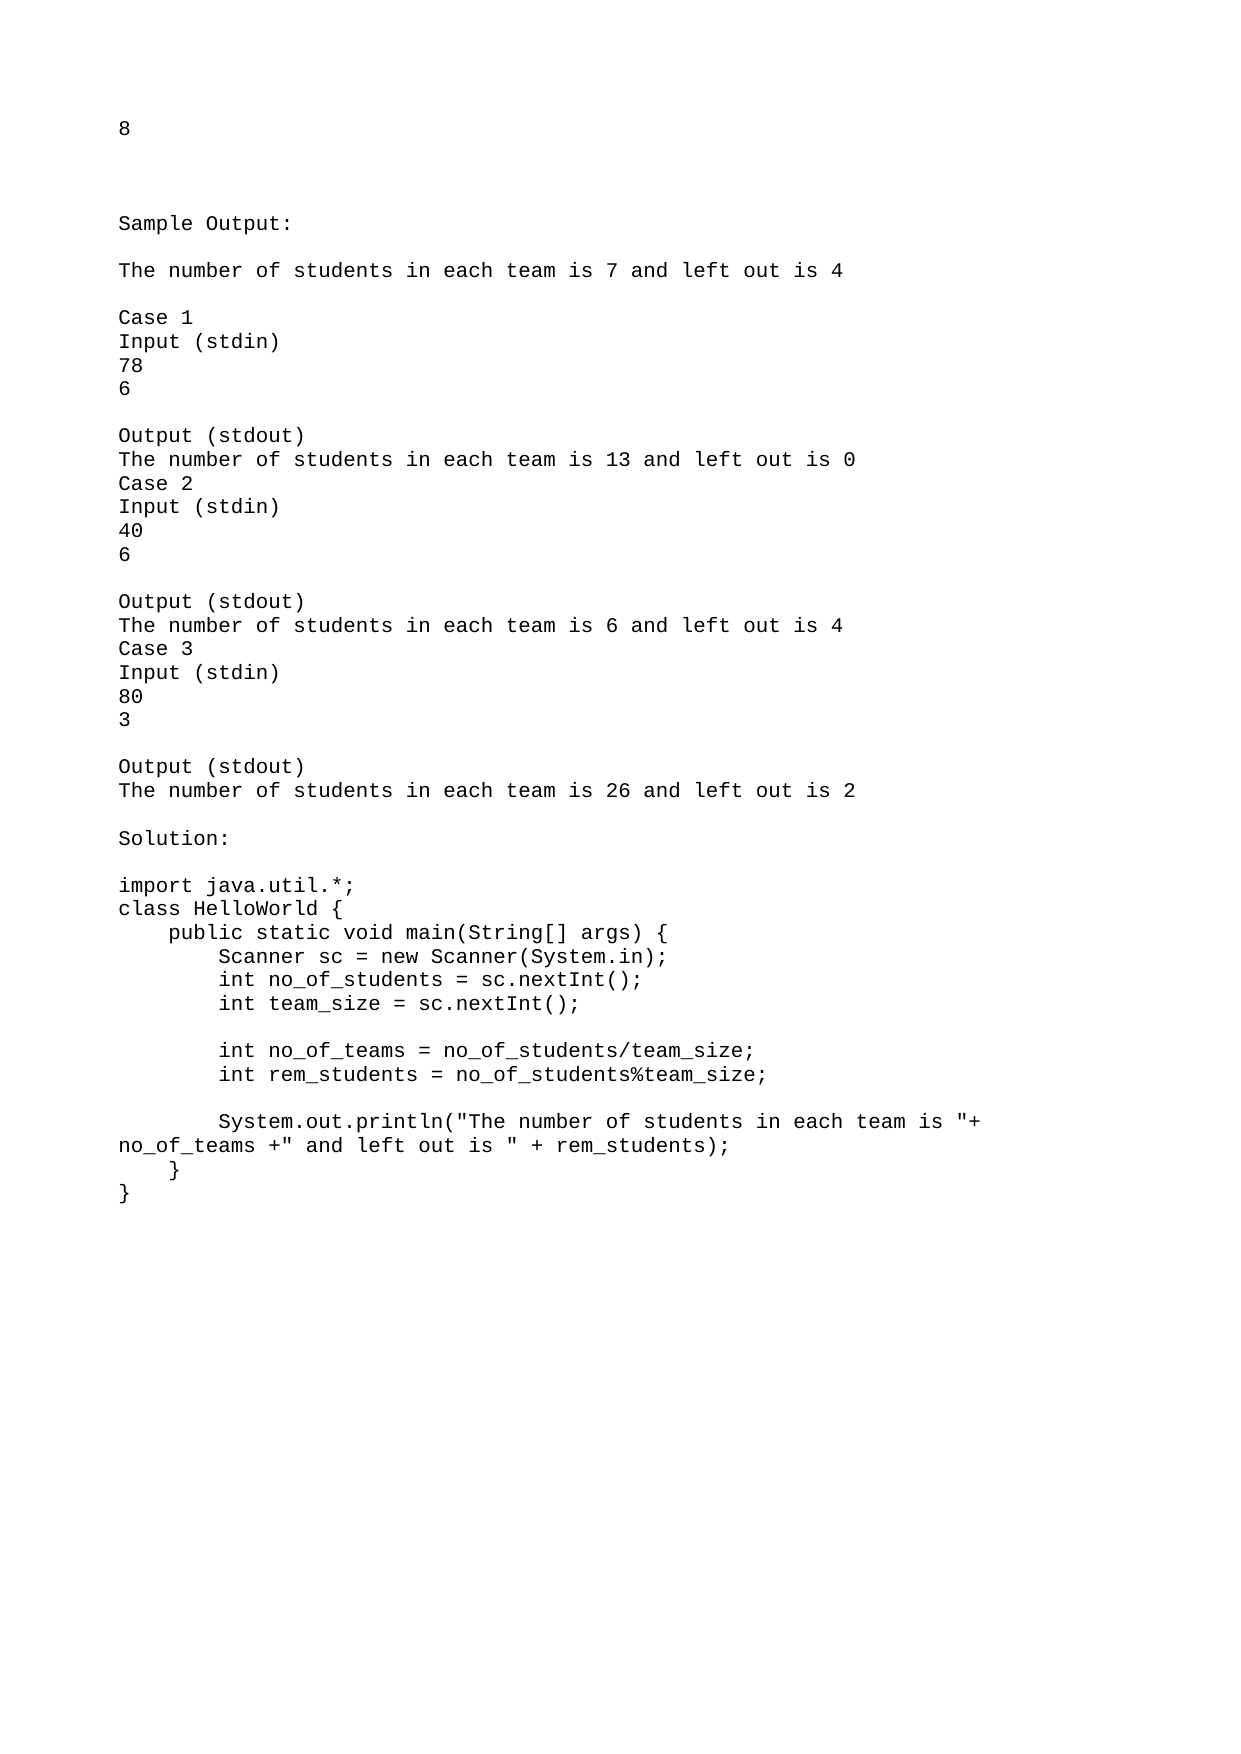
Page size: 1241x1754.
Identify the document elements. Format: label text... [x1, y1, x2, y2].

text Scanner sc = new Scanner(System.in); [118, 946, 1122, 969]
text Sample Output: [118, 213, 1122, 236]
text 40 [118, 520, 1122, 544]
text Output (stdout) [118, 591, 1122, 615]
text The number of students in each team is 26 and left out is 2 [118, 780, 1122, 804]
text 3 [118, 709, 1122, 733]
text Case 2 [118, 473, 1122, 496]
text Input (stdin) [118, 496, 1122, 520]
text System.out.println("The number of students in each team is "+ no_of_teams +" and left out is " + rem_students); [118, 1111, 1122, 1158]
text } [118, 1158, 1122, 1182]
text 80 [118, 686, 1122, 709]
text Case 3 [118, 638, 1122, 662]
text } [118, 1182, 1122, 1206]
text Case 1 [118, 307, 1122, 331]
text class HelloWorld { [118, 898, 1122, 922]
text The number of students in each team is 7 and left out is 4 [118, 260, 1122, 284]
text Input (stdin) [118, 662, 1122, 686]
text int no_of_teams = no_of_students/team_size; [118, 1040, 1122, 1064]
text 8 [118, 118, 1122, 142]
text Input (stdin) [118, 331, 1122, 354]
text The number of students in each team is 13 and left out is 0 [118, 449, 1122, 473]
text int rem_students = no_of_students%team_size; [118, 1064, 1122, 1088]
text 78 [118, 354, 1122, 378]
text public static void main(String[] args) { [118, 922, 1122, 946]
text Output (stdout) [118, 757, 1122, 780]
text import java.util.*; [118, 875, 1122, 898]
text Solution: [118, 827, 1122, 851]
text int no_of_students = sc.nextInt(); [118, 969, 1122, 993]
text 6 [118, 544, 1122, 567]
text 6 [118, 378, 1122, 402]
text The number of students in each team is 6 and left out is 4 [118, 615, 1122, 638]
text Output (stdout) [118, 426, 1122, 449]
text int team_size = sc.nextInt(); [118, 993, 1122, 1017]
